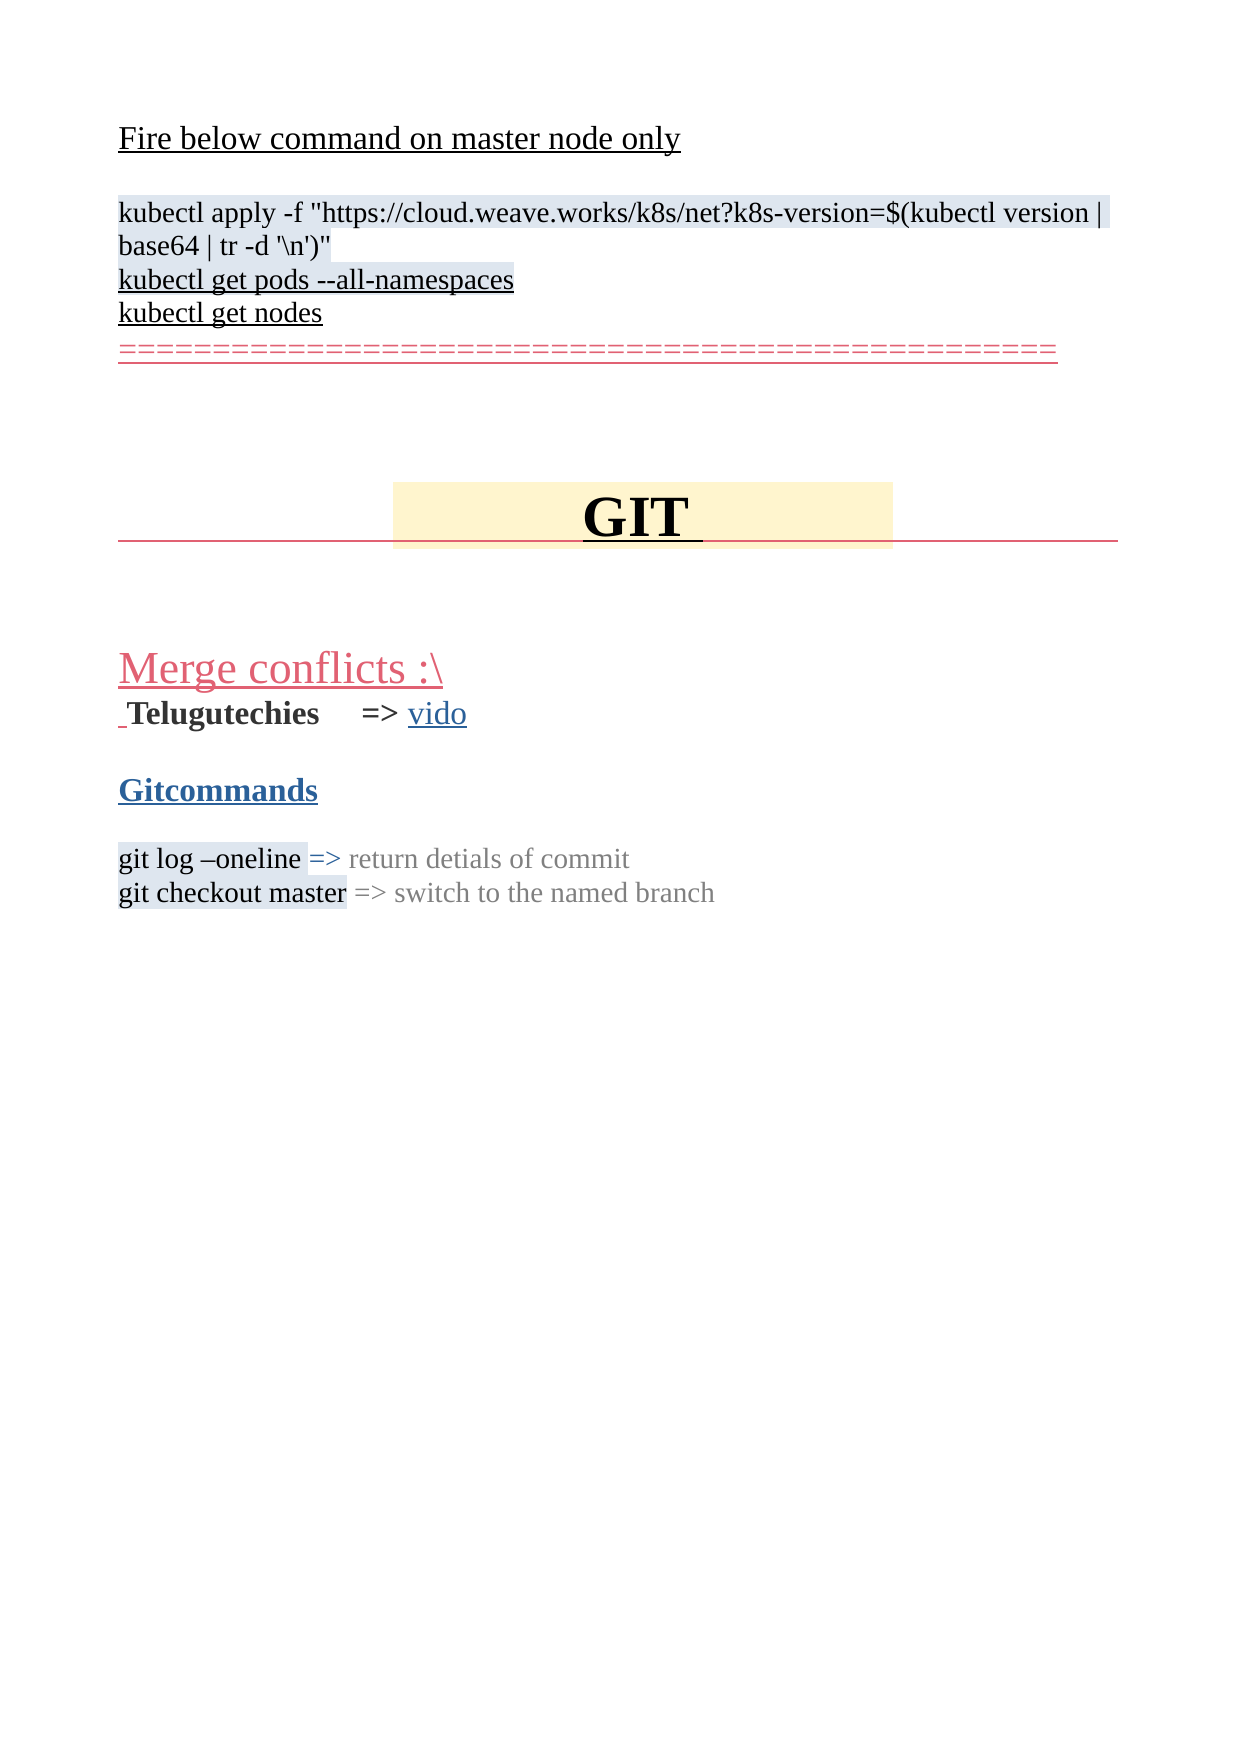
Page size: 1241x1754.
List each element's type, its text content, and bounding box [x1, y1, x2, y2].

text GIT [118, 482, 1122, 549]
text Fire below command on master node only [118, 118, 1122, 156]
text ================================================== [118, 329, 1122, 367]
text kubectl get pods --all-namespaces [118, 262, 1122, 295]
text Telugutechies => vido [118, 693, 1122, 731]
text Gitcommands [118, 770, 1122, 808]
text git log –oneline => return detials of commit [118, 842, 1122, 875]
text git checkout master => switch to the named branch [118, 875, 1122, 909]
text kubectl get nodes [118, 295, 1122, 329]
text kubectl apply -f "https://cloud.weave.works/k8s/net?k8s-version=$(kubectl version | base64 | tr -d '\n')" [118, 195, 1122, 262]
text Merge conflicts :\ [118, 640, 1122, 693]
